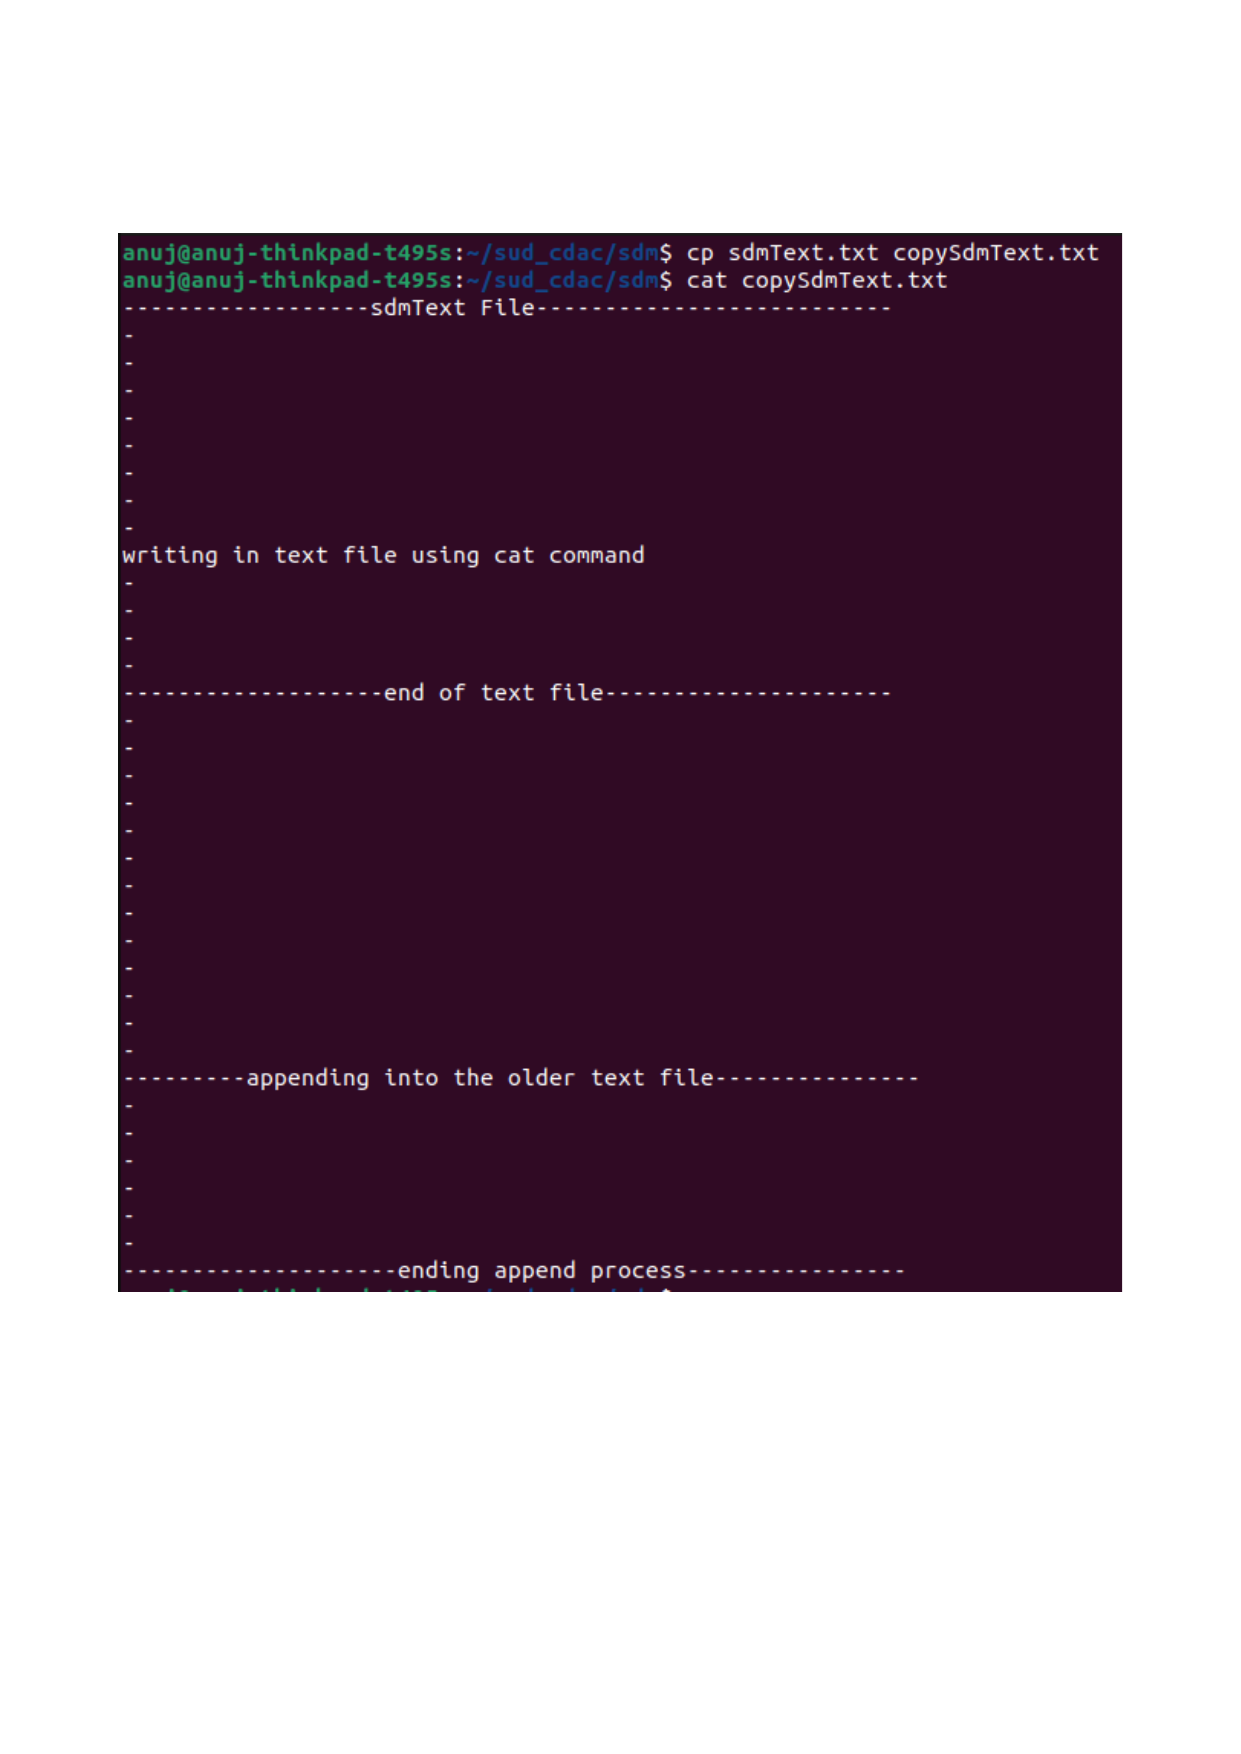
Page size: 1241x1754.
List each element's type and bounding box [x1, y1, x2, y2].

picture [118, 233, 1123, 1292]
